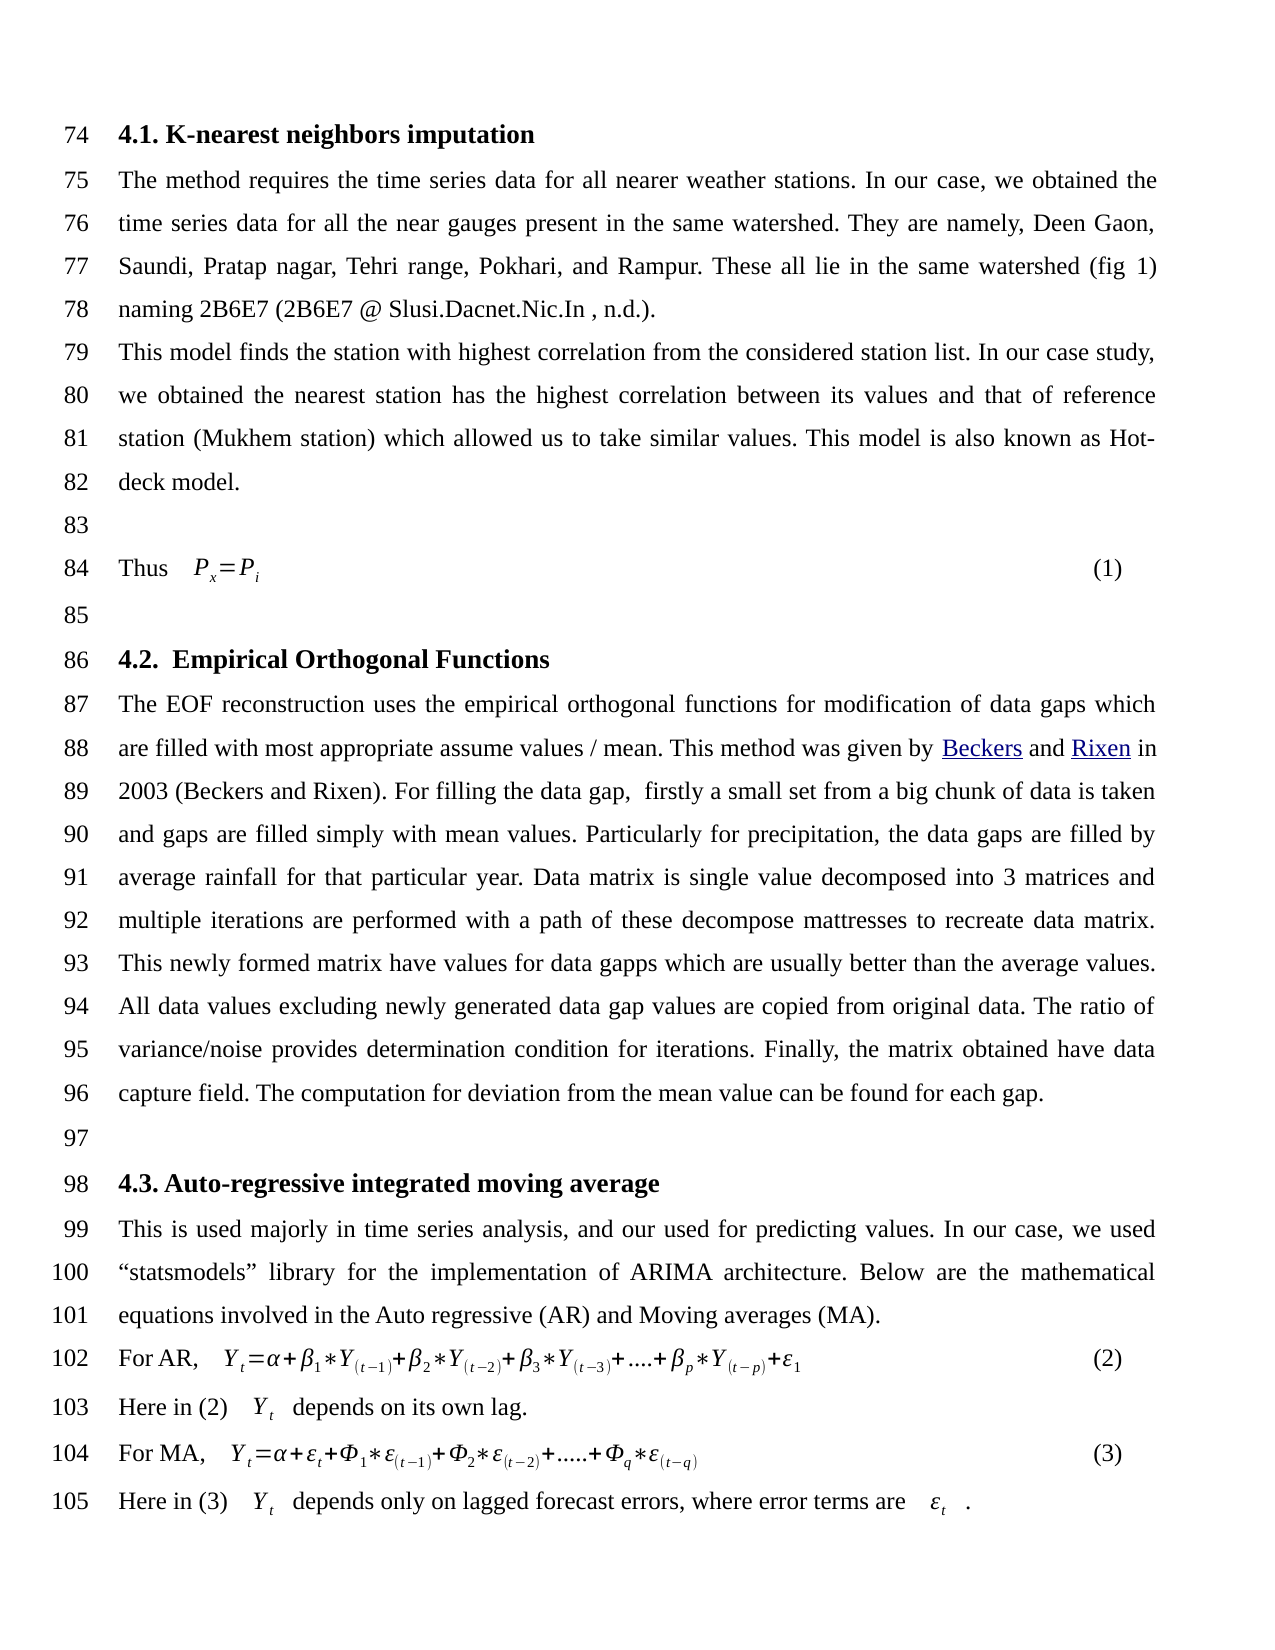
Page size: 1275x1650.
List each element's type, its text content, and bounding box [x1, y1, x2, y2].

text This is used majorly in time series analysis, and our used for predicting values. In our case, we used “statsmodels” library for the implementation of ARIMA architecture. Below are the mathematical equations involved in the Auto regressive (AR) and Moving averages (MA). [118, 1214, 1157, 1329]
text For MA, (3) [118, 1438, 1157, 1472]
text This model finds the station with highest correlation from the considered station list. In our case study, we obtained the nearest station has the highest correlation between its values and that of reference station (Mukhem station) which allowed us to take similar values. This model is also known as Hot-deck model. [118, 337, 1157, 495]
text The EOF reconstruction uses the empirical orthogonal functions for modification of data gaps which are filled with most appropriate assume values / mean. This method was given by Beckers and Rixen in 2003 (Beckers and Rixen). For filling the data gap, firstly a small set from a big chunk of data is taken and gaps are filled simply with mean values. Particularly for precipitation, the data gaps are filled by average rainfall for that particular year. Data matrix is single value decomposed into 3 matrices and multiple iterations are performed with a path of these decompose mattresses to recreate data matrix. This newly formed matrix have values for data gapps which are usually better than the average values. All data values excluding newly generated data gap values are copied from original data. The ratio of variance/noise provides determination condition for iterations. Finally, the matrix obtained have data capture field. The computation for deviation from the mean value can be found for each gap. [118, 689, 1157, 1106]
text Here in (2) depends on its own lag. [118, 1392, 1157, 1424]
text Here in (3) depends only on lagged forecast errors, where error terms are . [118, 1486, 1157, 1519]
text Thus (1) [118, 553, 1157, 585]
text 4.2. Empirical Orthogonal Functions [118, 643, 1157, 674]
text For AR, (2) [118, 1343, 1157, 1377]
text 4.1. K-nearest neighbors imputation [118, 118, 1157, 149]
text The method requires the time series data for all nearer weather stations. In our case, we obtained the time series data for all the near gauges present in the same watershed. They are namely, Deen Gaon, Saundi, Pratap nagar, Tehri range, Pokhari, and Rampur. These all lie in the same watershed (fig 1) naming 2B6E7 (2B6E7 @ Slusi.Dacnet.Nic.In , n.d.). [118, 165, 1157, 323]
text 4.3. Auto-regressive integrated moving average [118, 1167, 1157, 1198]
